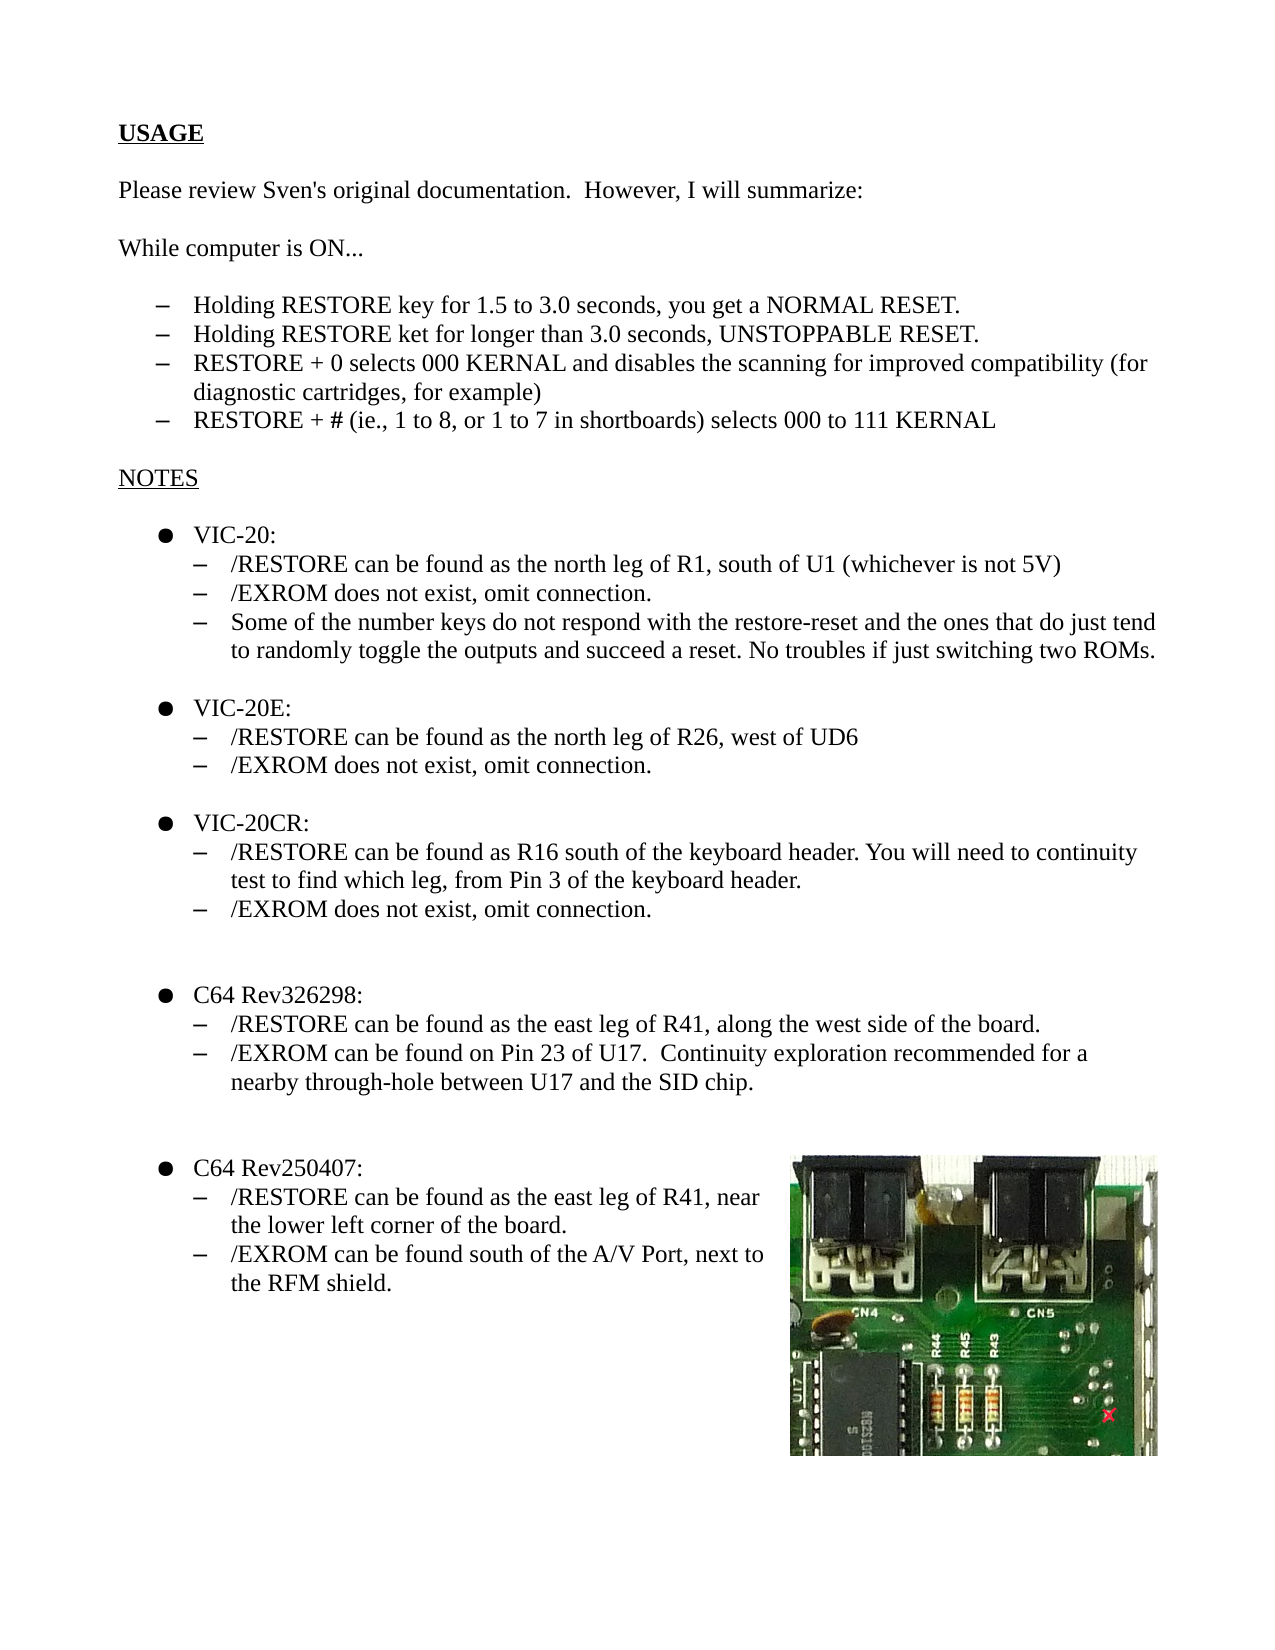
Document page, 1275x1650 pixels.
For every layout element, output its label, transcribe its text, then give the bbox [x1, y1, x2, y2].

list /RESTORE can be found as the north leg of R26, west of UD6 [193, 722, 1157, 751]
text USAGE [118, 118, 1157, 147]
list VIC-20: [156, 521, 1157, 549]
list /EXROM does not exist, omit connection. [193, 894, 1157, 923]
text Please review Sven's original documentation. However, I will summarize: [118, 176, 1157, 204]
list C64 Rev326298: [156, 981, 1157, 1009]
list Holding RESTORE key for 1.5 to 3.0 seconds, you get a NORMAL RESET. [156, 291, 1157, 319]
picture [790, 1155, 1158, 1456]
list /RESTORE can be found as the north leg of R1, south of U1 (whichever is not 5V) [193, 549, 1157, 578]
list RESTORE + 0 selects 000 KERNAL and disables the scanning for improved compatibility (for diagnostic cartridges, for example) [156, 348, 1157, 406]
list C64 Rev250407: [156, 1153, 1157, 1182]
list /EXROM can be found south of the A/V Port, next to the RFM shield. [193, 1239, 790, 1297]
list /RESTORE can be found as R16 south of the keyboard header. You will need to continuity test to find which leg, from Pin 3 of the keyboard header. [193, 837, 1157, 894]
list VIC-20E: [156, 693, 1157, 722]
text NOTES [118, 463, 1157, 492]
text While computer is ON... [118, 233, 1157, 262]
list /EXROM does not exist, omit connection. [193, 751, 1157, 779]
list /EXROM does not exist, omit connection. [193, 578, 1157, 607]
list Holding RESTORE ket for longer than 3.0 seconds, UNSTOPPABLE RESET. [156, 319, 1157, 348]
list /EXROM can be found on Pin 23 of U17. Continuity exploration recommended for a nearby through-hole between U17 and the SID chip. [193, 1038, 1157, 1096]
list VIC-20CR: [156, 808, 1157, 837]
list /RESTORE can be found as the east leg of R41, along the west side of the board. [193, 1009, 1157, 1038]
list /RESTORE can be found as the east leg of R41, near the lower left corner of the board. [193, 1182, 790, 1239]
list Some of the number keys do not respond with the restore-reset and the ones that do just tend to randomly toggle the outputs and succeed a reset. No troubles if just switching two ROMs. [193, 607, 1157, 664]
list RESTORE + # (ie., 1 to 8, or 1 to 7 in shortboards) selects 000 to 111 KERNAL [156, 406, 1157, 434]
